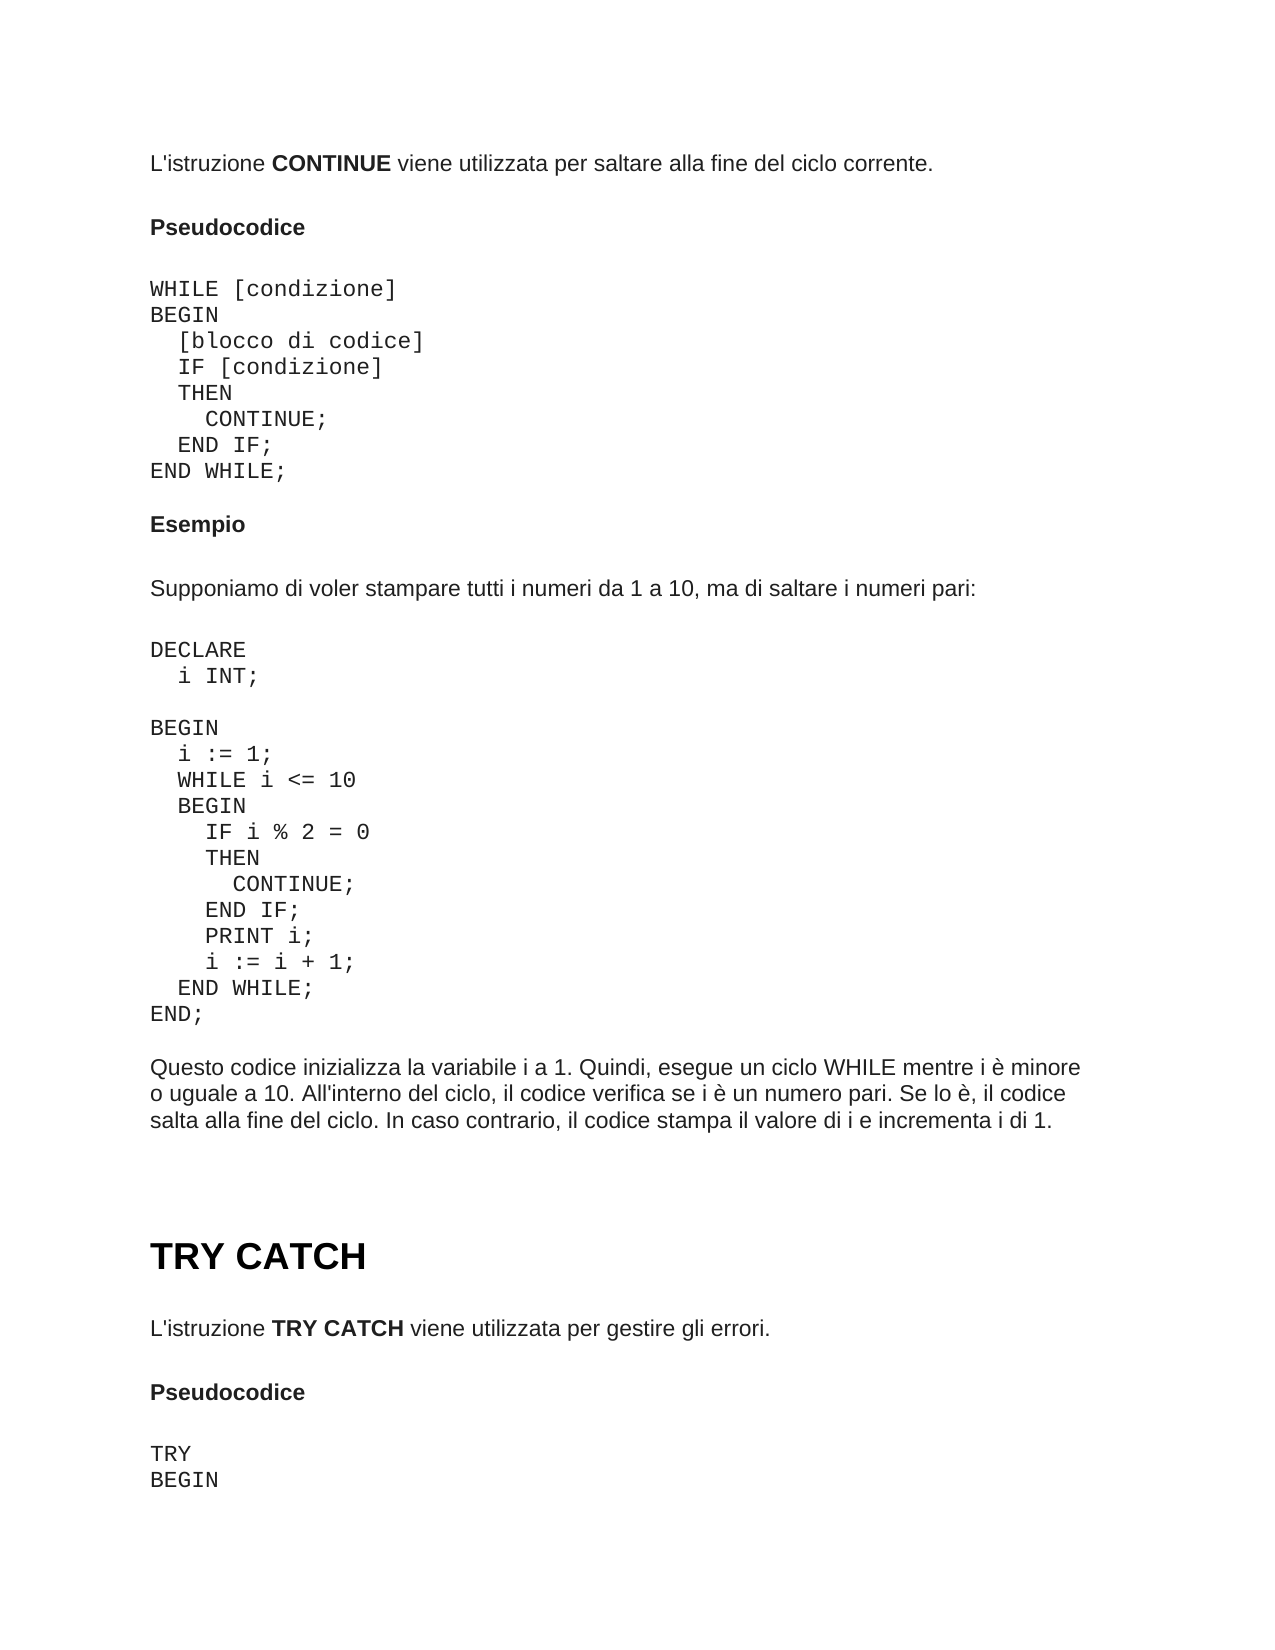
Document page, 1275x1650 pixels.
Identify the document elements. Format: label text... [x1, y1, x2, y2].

text Pseudocodice [150, 1379, 1087, 1405]
text Questo codice inizializza la variabile i a 1. Quindi, esegue un ciclo WHILE mentre i è minore o uguale a 10. All'interno del ciclo, il codice verifica se i è un numero pari. Se lo è, il codice salta alla fine del ciclo. In caso contrario, il codice stampa il valore di i e incrementa i di 1. [150, 1054, 1087, 1133]
text Pseudocodice [150, 214, 1087, 240]
subtitle TRY CATCH [150, 1234, 1087, 1277]
text L'istruzione TRY CATCH viene utilizzata per gestire gli errori. [150, 1315, 1087, 1341]
text L'istruzione CONTINUE viene utilizzata per saltare alla fine del ciclo corrente. [150, 150, 1087, 176]
text WHILE [condizione] BEGIN [blocco di codice] IF [condizione] THEN CONTINUE; END IF; END WHILE; [150, 278, 1087, 511]
text DECLARE i INT; BEGIN i := 1; WHILE i <= 10 BEGIN IF i % 2 = 0 THEN CONTINUE; END IF; PRINT i; i := i + 1; END WHILE; END; [150, 639, 1087, 1054]
text TRY BEGIN [150, 1443, 1087, 1494]
text Esempio [150, 511, 1087, 537]
text Supponiamo di voler stampare tutti i numeri da 1 a 10, ma di saltare i numeri pari: [150, 575, 1087, 601]
